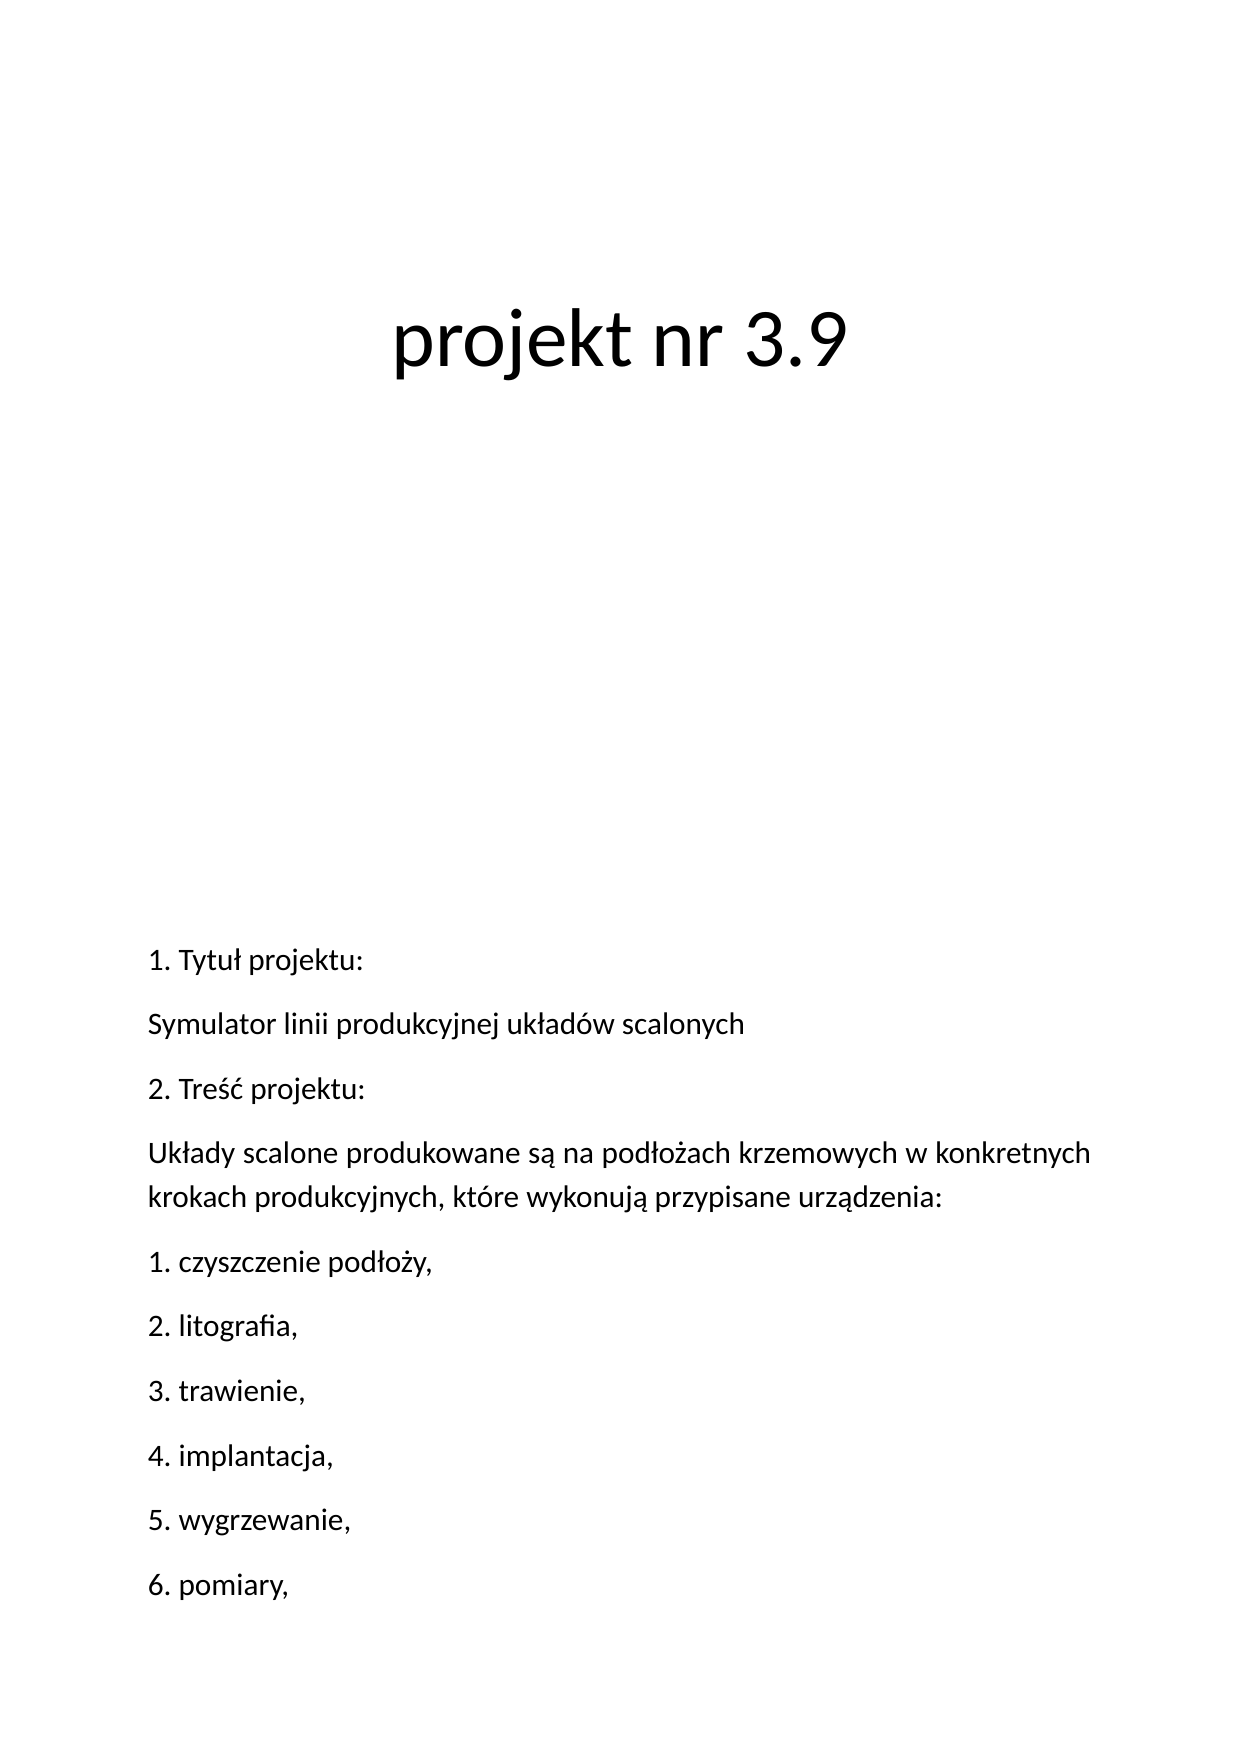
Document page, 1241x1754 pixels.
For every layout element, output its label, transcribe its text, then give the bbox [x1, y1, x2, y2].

text 3. trawienie, [148, 1371, 1093, 1409]
text 6. pomiary, [148, 1565, 1093, 1603]
text Układy scalone produkowane są na podłożach krzemowych w konkretnych krokach produkcyjnych, które wykonują przypisane urządzenia: [148, 1134, 1093, 1216]
text 5. wygrzewanie, [148, 1500, 1093, 1538]
text 1. czyszczenie podłoży, [148, 1242, 1093, 1280]
text Symulator linii produkcyjnej układów scalonych [148, 1004, 1093, 1043]
text 2. litografia, [148, 1307, 1093, 1345]
text 4. implantacja, [148, 1436, 1093, 1474]
text projekt nr 3.9 [148, 285, 1093, 387]
text 2. Treść projektu: [148, 1069, 1093, 1107]
text 1. Tytuł projektu: [148, 940, 1093, 978]
